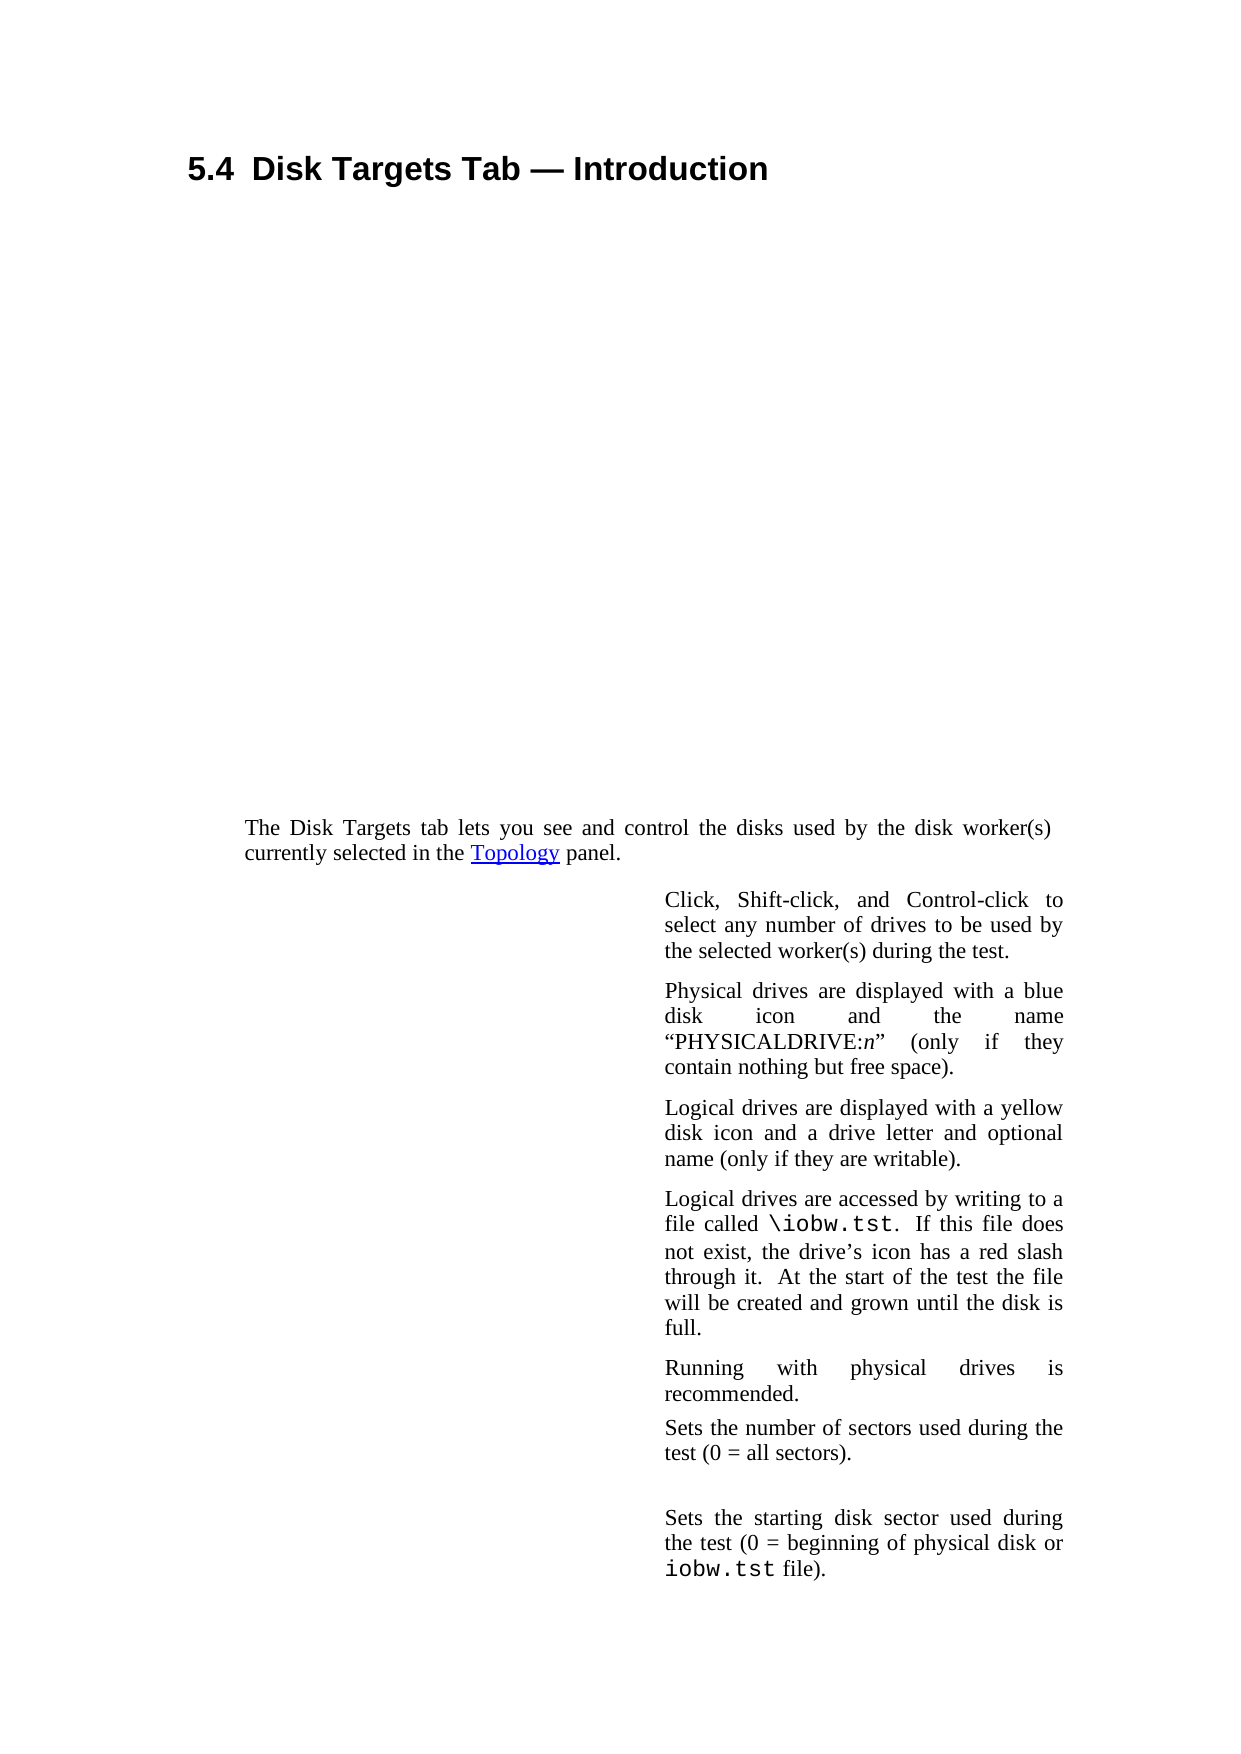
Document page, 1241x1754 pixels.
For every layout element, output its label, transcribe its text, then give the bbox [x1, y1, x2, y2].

table_cell [244, 1496, 664, 1591]
table_header [244, 878, 664, 1406]
table_cell Sets the number of sectors used during the test (0 = all sectors). [664, 1406, 1064, 1496]
table_cell Sets the starting disk sector used during the test (0 = beginning of physical disk or iobw.tst file). [664, 1496, 1064, 1591]
text The Disk Targets tab lets you see and control the disks used by the disk worker(s) currently selected in the Topology panel. [244, 815, 1053, 866]
subtitle 5.4 Disk Targets Tab — Introduction [187, 150, 1053, 187]
table_header Click, Shift-click, and Control-click to select any number of drives to be used by the selected worker(s) during the test. Physical drives are displayed with a blue disk icon and the name “PHYSICALDRIVE:n” (only if they contain nothing but free space). Logical drives are displayed with a yellow disk icon and a drive letter and optional name (only if they are writable). Logical drives are accessed by writing to a file called \iobw.tst. If this file does not exist, the drive’s icon has a red slash through it. At the start of the test the file will be created and grown until the disk is full. Running with physical drives is recommended. [664, 878, 1064, 1406]
table_cell [244, 1406, 664, 1496]
